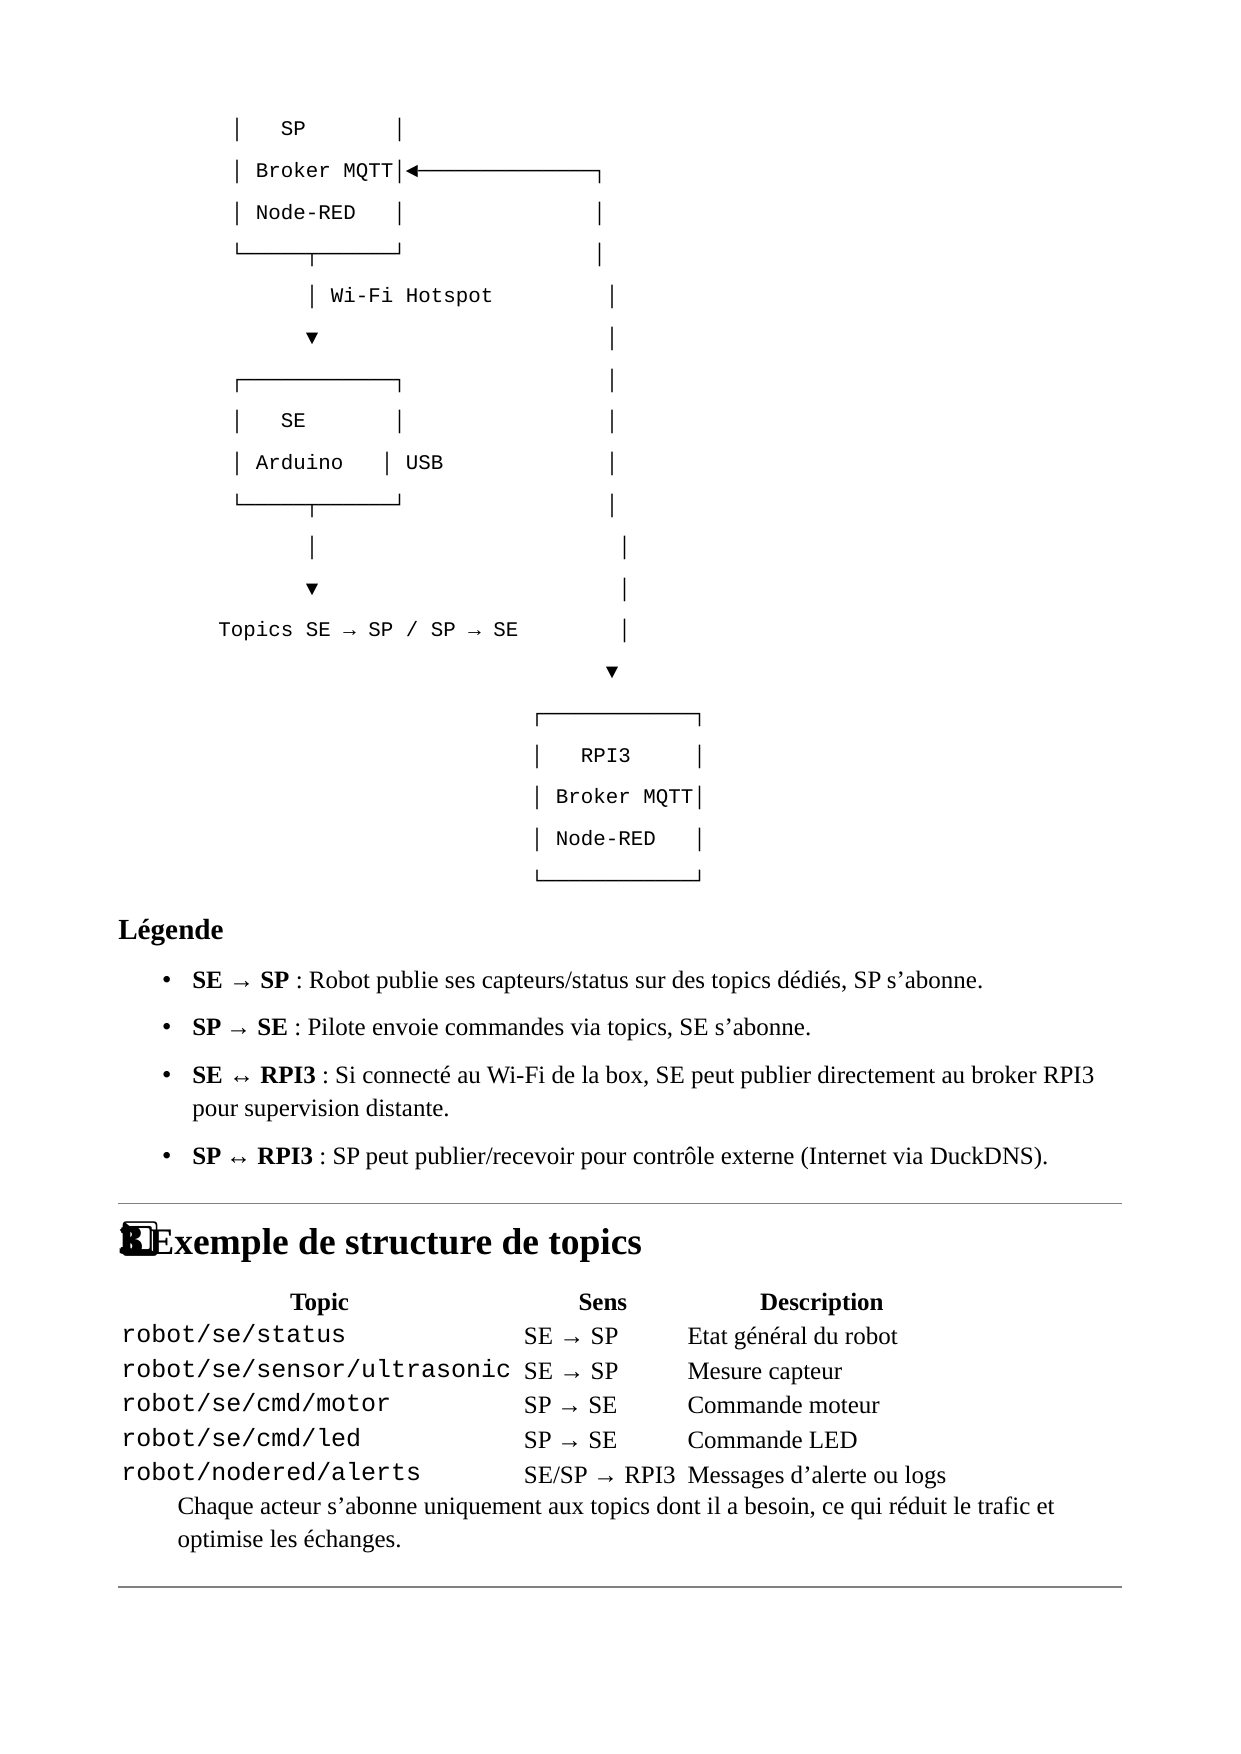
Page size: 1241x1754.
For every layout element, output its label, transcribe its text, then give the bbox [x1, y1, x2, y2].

text └─────┬──────┘ │ [118, 243, 1122, 267]
text │ Broker MQTT│◄──────────────┐ [400, 160, 1122, 183]
text ▼ │ [118, 578, 624, 601]
text ▼ │ [625, 578, 1122, 601]
list SP → SE : Pilote envoie commandes via topics, SE s’abonne. [162, 1012, 1122, 1041]
text │ Node-RED │ │ [118, 202, 236, 225]
list SP ↔ RPI3 : SP peut publier/recevoir pour contrôle externe (Internet via DuckDNS). [162, 1141, 1122, 1169]
text └─────┬──────┘ │ [118, 494, 1122, 518]
text │ RPI3 │ [118, 745, 536, 768]
list SE ↔ RPI3 : Si connecté au Wi-Fi de la box, SE peut publier directement au broker RPI3 pour supervision distante. [162, 1060, 1122, 1122]
table_cell Commande LED [684, 1422, 959, 1457]
text ┌────────────┐ │ [612, 369, 1122, 392]
table_cell robot/se/cmd/motor [118, 1388, 521, 1422]
table_cell Mesure capteur [684, 1353, 959, 1388]
text │ Node-RED │ │ [237, 202, 399, 225]
text ┌────────────┐ [118, 703, 1122, 727]
table_cell SE → SP [521, 1319, 684, 1353]
text │ Arduino │ USB │ [118, 452, 1122, 476]
text ┌────────────┐ │ [237, 380, 399, 392]
table_cell SE/SP → RPI3 [521, 1457, 684, 1491]
table_cell robot/se/status [118, 1319, 521, 1353]
text │ RPI3 │ [700, 745, 1122, 768]
list SE → SP : Robot publie ses capteurs/status sur des topics dédiés, SP s’abonne. [162, 965, 1122, 994]
table_cell robot/se/sensor/ultrasonic [118, 1353, 521, 1388]
text │ SP │ [118, 118, 1122, 142]
table_header Topic [118, 1284, 521, 1318]
text │ RPI3 │ [537, 745, 699, 768]
text └────────────┘ [118, 870, 1122, 894]
table_cell robot/se/cmd/led [118, 1422, 521, 1457]
table_header Description [684, 1284, 959, 1318]
text Topics SE → SP / SP → SE │ [118, 619, 1122, 643]
text ▼ [118, 661, 1122, 685]
table_cell robot/nodered/alerts [118, 1457, 521, 1491]
text │ │ [118, 536, 311, 559]
table_cell Commande moteur [684, 1388, 959, 1422]
text │ Broker MQTT│ [118, 786, 1122, 810]
text │ │ [312, 536, 624, 559]
text │ Node-RED │ │ [600, 202, 1122, 225]
text │ Node-RED │ [118, 828, 1122, 852]
text Chaque acteur s’abonne uniquement aux topics dont il a besoin, ce qui réduit le trafic et optimise les échanges. [177, 1491, 1063, 1553]
subtitle Légende [118, 912, 1122, 945]
text ┌────────────┐ │ [118, 369, 611, 392]
table_cell Etat général du robot [684, 1319, 959, 1353]
table_cell Messages d’alerte ou logs [684, 1457, 959, 1491]
table_cell SP → SE [521, 1388, 684, 1422]
text ▼ │ [118, 327, 1122, 351]
table_cell SP → SE [521, 1422, 684, 1457]
text │ SE │ │ [118, 411, 1122, 434]
table_header Sens [521, 1284, 684, 1318]
table_cell SE → SP [521, 1353, 684, 1388]
subtitle 3️⃣ Exemple de structure de topics [118, 1220, 1122, 1263]
text │ Wi-Fi Hotspot │ [118, 285, 1122, 309]
text │ Broker MQTT│◄──────────────┐ [118, 160, 236, 183]
text │ Node-RED │ │ [400, 202, 599, 225]
text │ Broker MQTT│◄──────────────┐ [237, 160, 399, 183]
text │ │ [625, 536, 1122, 559]
